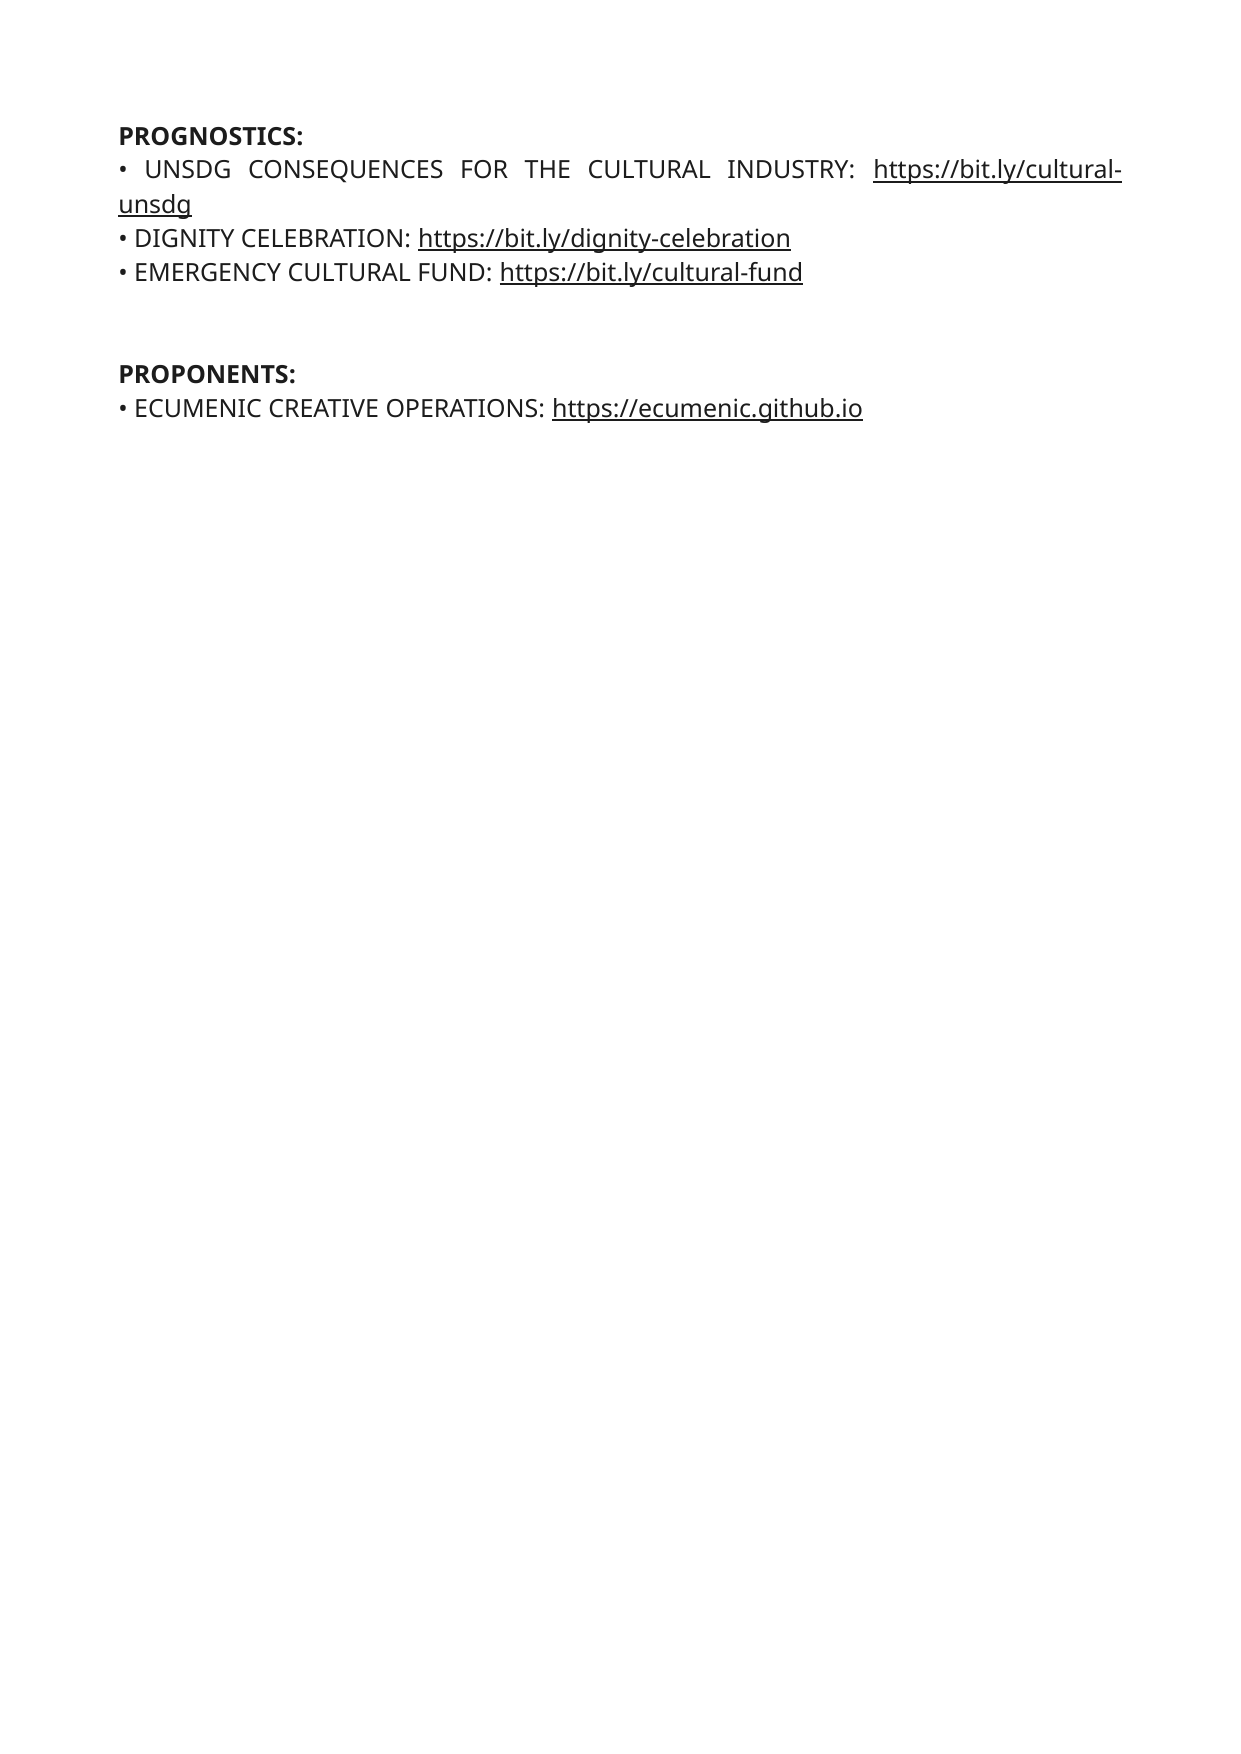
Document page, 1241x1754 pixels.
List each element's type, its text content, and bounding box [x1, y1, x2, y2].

text PROPONENTS: [118, 357, 1122, 391]
text PROGNOSTICS: [118, 118, 1122, 152]
text • EMERGENCY CULTURAL FUND: https://bit.ly/cultural-fund [118, 254, 1122, 288]
text • DIGNITY CELEBRATION: https://bit.ly/dignity-celebration [118, 220, 1122, 254]
text • ECUMENIC CREATIVE OPERATIONS: https://ecumenic.github.io [118, 391, 1122, 425]
text • UNSDG CONSEQUENCES FOR THE CULTURAL INDUSTRY: https://bit.ly/cultural-unsdg [118, 152, 1122, 220]
